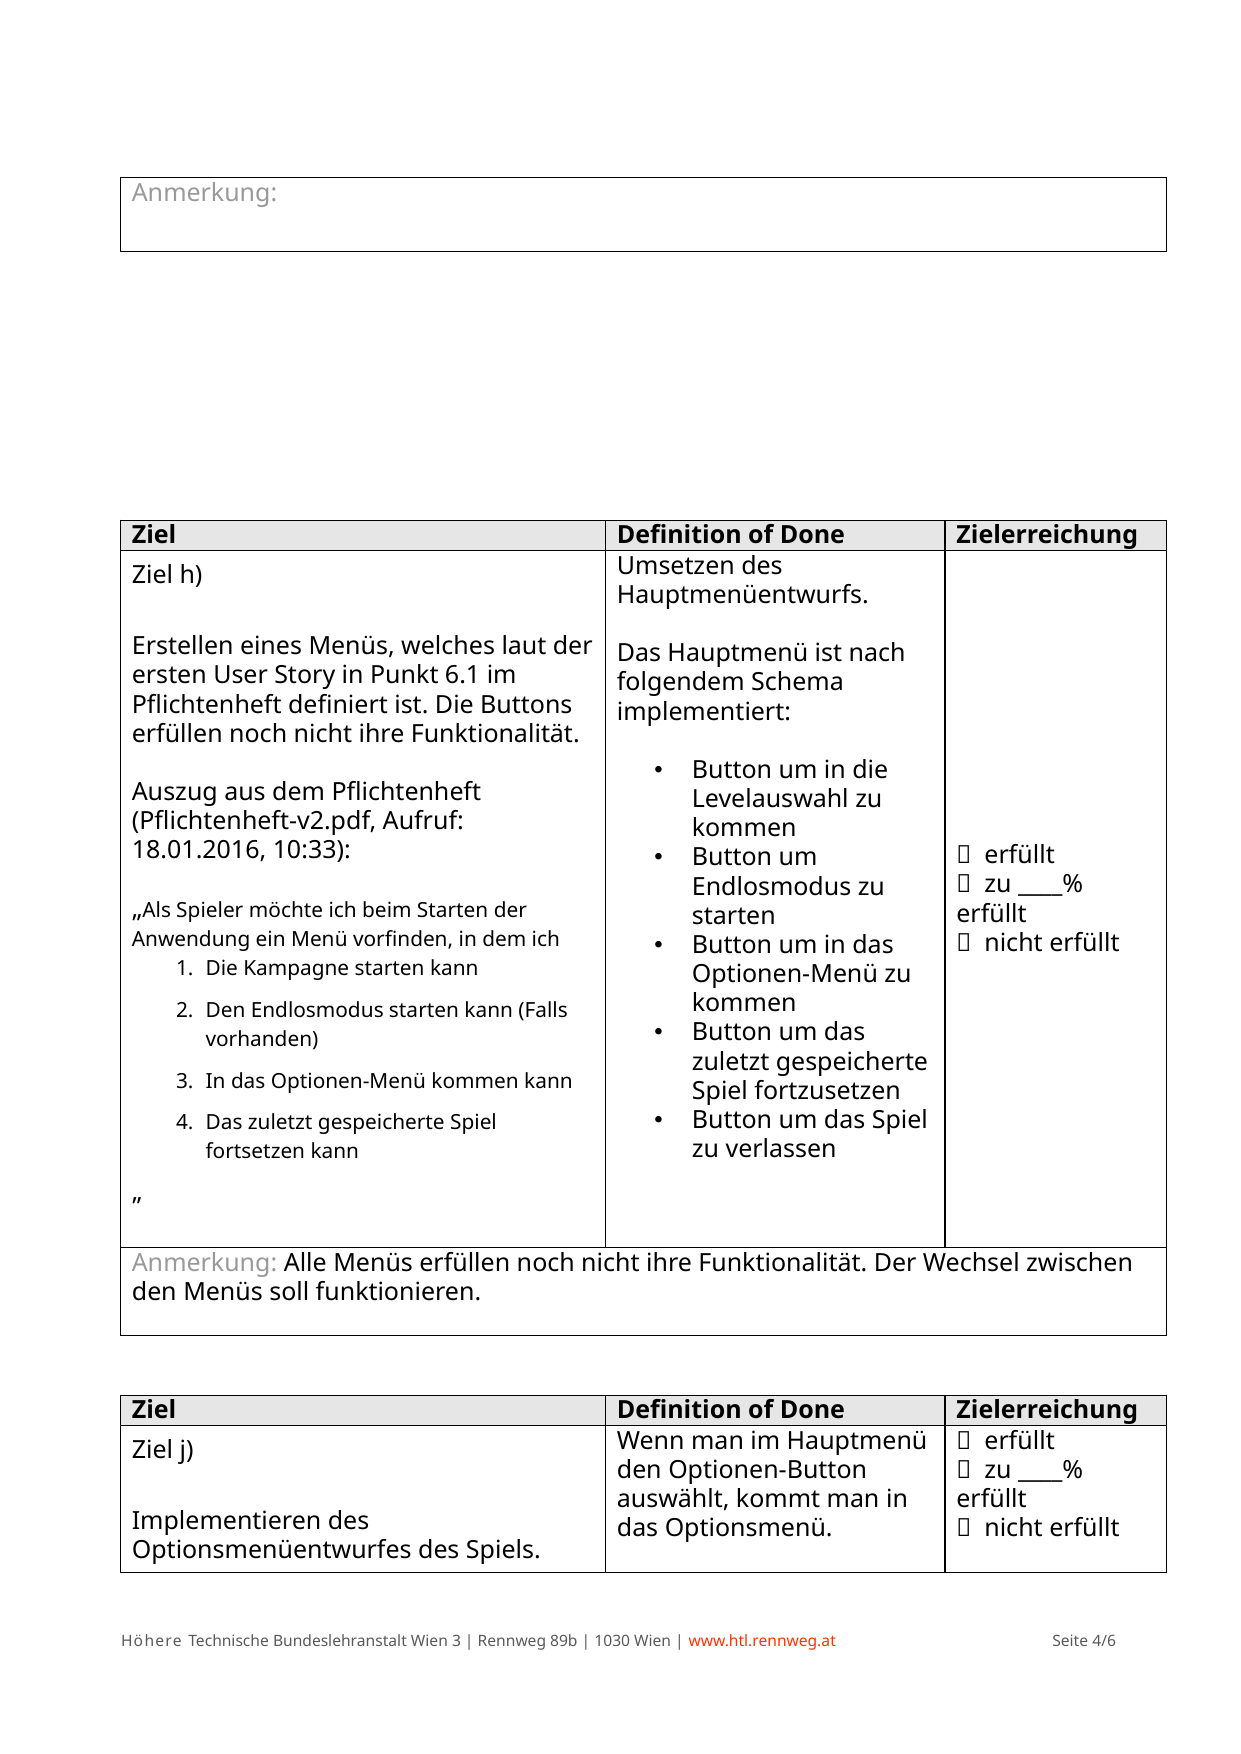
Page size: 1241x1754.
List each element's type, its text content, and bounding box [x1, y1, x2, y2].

table_cell  erfüllt  zu ____% erfüllt  nicht erfüllt [946, 1426, 1166, 1572]
table_header Zielerreichung [946, 1396, 1166, 1425]
table_cell Ziel j) Implementieren des Optionsmenüentwurfes des Spiels. [121, 1426, 605, 1572]
table_cell Umsetzen des Hauptmenüentwurfs. Das Hauptmenü ist nach folgendem Schema implementiert: Button um in die Levelauswahl zu kommen Button um Endlosmodus zu starten Button um in das Optionen-Menü zu kommen Button um das zuletzt gespeicherte Spiel fortzusetzen Button um das Spiel zu verlassen [606, 551, 944, 1247]
table_cell Anmerkung: [121, 178, 1166, 251]
table_cell Wenn man im Hauptmenü den Optionen-Button auswählt, kommt man in das Optionsmenü. [606, 1426, 944, 1572]
table_cell Ziel h) Erstellen eines Menüs, welches laut der ersten User Story in Punkt 6.1 im Pflichtenheft definiert ist. Die Buttons erfüllen noch nicht ihre Funktionalität. Auszug aus dem Pflichtenheft (Pflichtenheft-v2.pdf, Aufruf: 18.01.2016, 10:33): „Als Spieler möchte ich beim Starten der Anwendung ein Menü vorfinden, in dem ich Die Kampagne starten kann Den Endlosmodus starten kann (Falls vorhanden) In das Optionen-Menü kommen kann Das zuletzt gespeicherte Spiel fortsetzen kann „ [121, 551, 605, 1247]
table_header Ziel [121, 521, 605, 550]
table_header Definition of Done [606, 1396, 944, 1425]
table_header Ziel [121, 1396, 605, 1425]
table_header Definition of Done [606, 521, 944, 550]
table_cell  erfüllt  zu ____% erfüllt  nicht erfüllt [946, 551, 1166, 1247]
table_cell Anmerkung: Alle Menüs erfüllen noch nicht ihre Funktionalität. Der Wechsel zwischen den Menüs soll funktionieren. [121, 1248, 1166, 1335]
table_header Zielerreichung [946, 521, 1166, 550]
